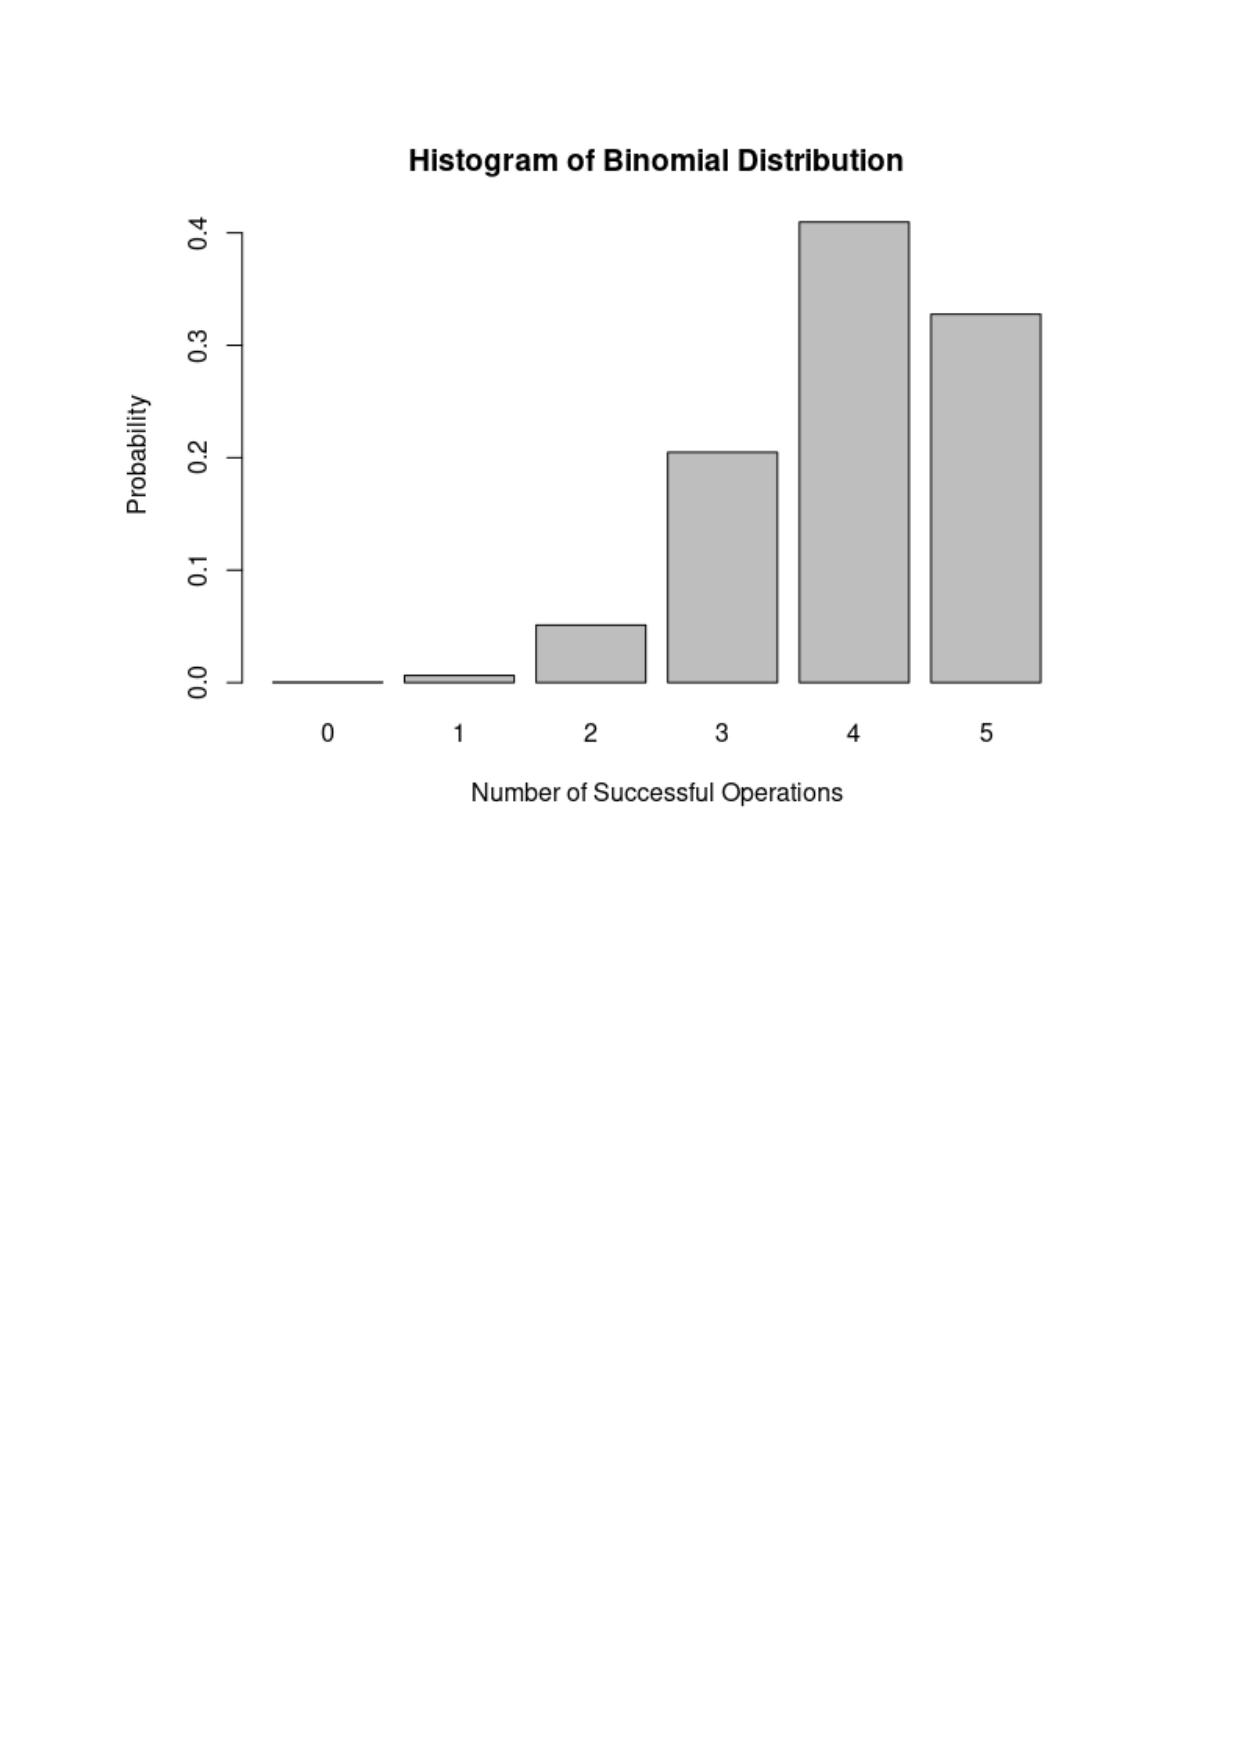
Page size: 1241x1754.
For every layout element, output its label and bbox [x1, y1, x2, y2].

picture [124, 118, 1116, 825]
